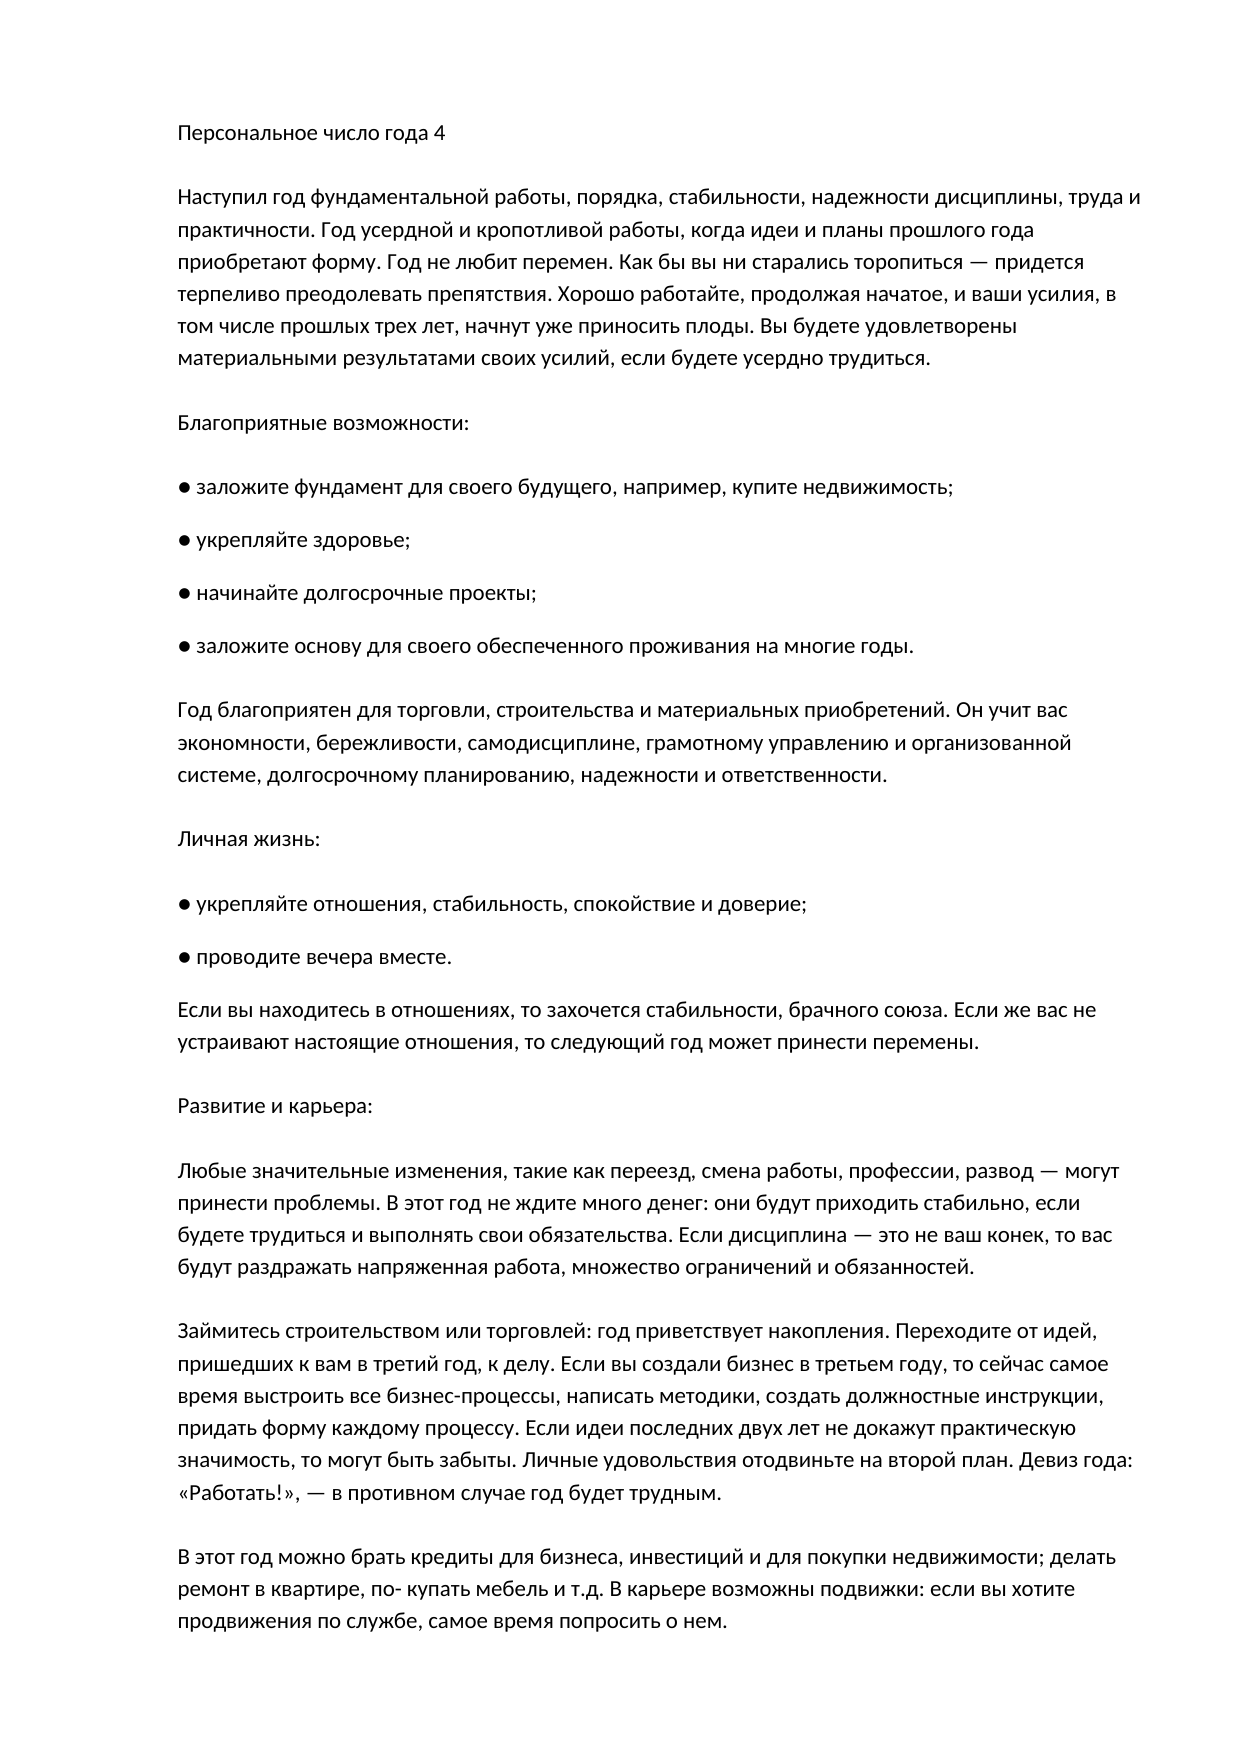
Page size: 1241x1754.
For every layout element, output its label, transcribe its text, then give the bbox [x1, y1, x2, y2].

text ● укрепляйте здоровье; [177, 525, 1152, 553]
text Персональное число года 4 Наступил год фундаментальной работы, порядка, стабильности, надежности дисциплины, труда и практичности. Год усердной и кропотливой работы, когда идеи и планы прошлого года приобретают форму. Год не любит перемен. Как бы вы ни старались торопиться — придется терпеливо преодолевать препятствия. Хорошо работайте, продолжая начатое, и ваши усилия, в том числе прошлых трех лет, начнут уже приносить плоды. Вы будете удовлетворены материальными результатами своих усилий, если будете усердно трудиться. Благоприятные возможности: ● заложите фундамент для своего будущего, например, купите недвижимость; [177, 118, 1152, 500]
text ● заложите основу для своего обеспеченного проживания на многие годы. Год благоприятен для торговли, строительства и материальных приобретений. Он учит вас экономности, бережливости, самодисциплине, грамотному управлению и организованной системе, долгосрочному планированию, надежности и ответственности. Личная жизнь: ● укрепляйте отношения, стабильность, спокойствие и доверие; [177, 631, 1152, 917]
text ● начинайте долгосрочные проекты; [177, 578, 1152, 606]
text ● проводите вечера вместе. [177, 942, 1152, 970]
text Если вы находитесь в отношениях, то захочется стабильности, брачного союза. Если же вас не устраивают настоящие отношения, то следующий год может принести перемены. Развитие и карьера: Любые значительные изменения, такие как переезд, смена работы, профессии, развод — могут принести проблемы. В этот год не ждите много денег: они будут приходить стабильно, если будете трудиться и выполнять свои обязательства. Если дисциплина — это не ваш конек, то вас будут раздражать напряженная работа, множество ограничений и обязанностей. Займитесь строительством или торговлей: год приветствует накопления. Переходите от идей, пришедших к вам в третий год, к делу. Если вы создали бизнес в третьем году, то сейчас самое время выстроить все бизнес-процессы, написать методики, создать должностные инструкции, придать форму каждому процессу. Если идеи последних двух лет не докажут практическую значимость, то могут быть забыты. Личные удовольствия отодвиньте на второй план. Девиз года: «Работать!», — в противном случае год будет трудным. В этот год можно брать кредиты для бизнеса, инвестиций и для покупки недвижимости; делать ремонт в квартире, по- купать мебель и т.д. В карьере возможны подвижки: если вы хотите продвижения по службе, самое время попросить о нем. [177, 995, 1152, 1634]
